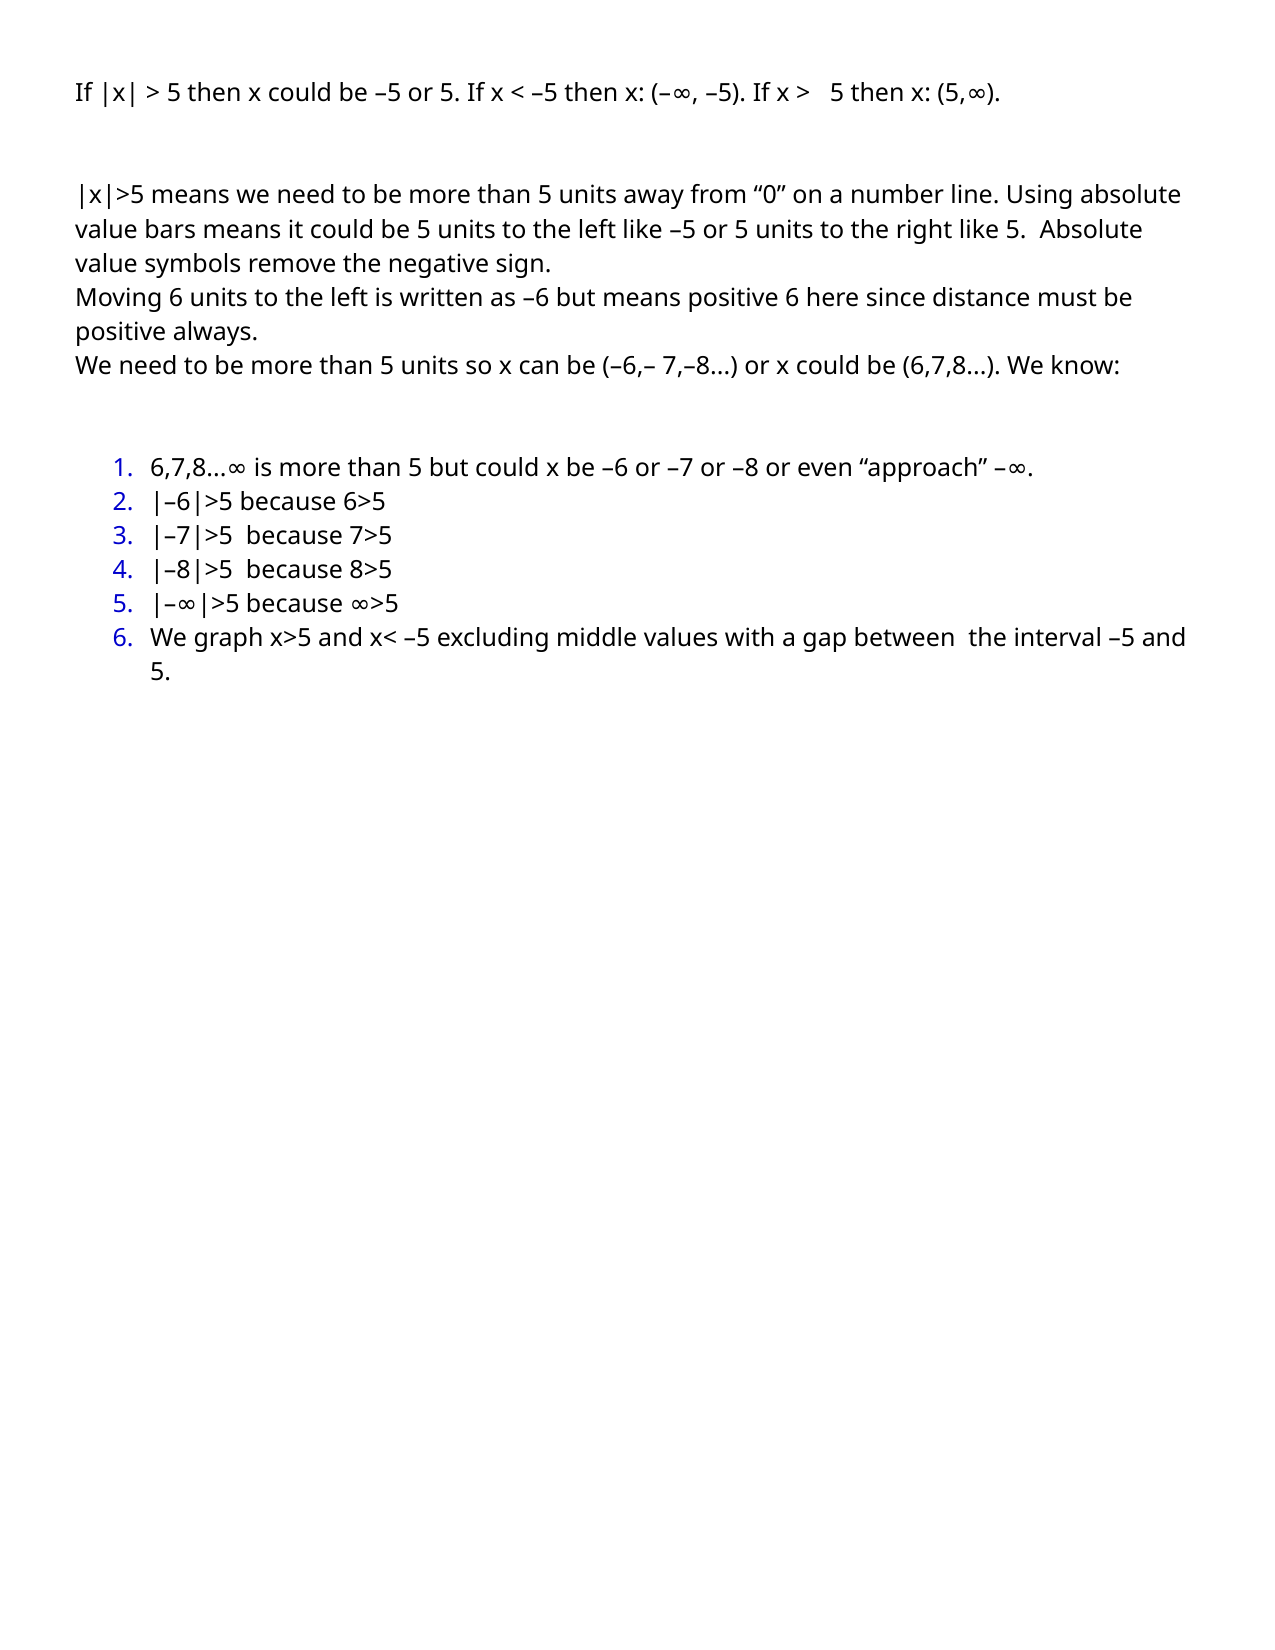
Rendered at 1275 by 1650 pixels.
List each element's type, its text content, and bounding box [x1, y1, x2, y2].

text Moving 6 units to the left is written as –6 but means positive 6 here since distance must be positive always. [75, 279, 1200, 347]
list |–7|>5 because 7>5 [112, 518, 1200, 552]
list |–∞|>5 because ∞>5 [112, 586, 1200, 620]
text |x|>5 means we need to be more than 5 units away from “0” on a number line. Using absolute value bars means it could be 5 units to the left like –5 or 5 units to the right like 5. Absolute value symbols remove the negative sign. [75, 177, 1200, 279]
list |–8|>5 because 8>5 [112, 552, 1200, 586]
list We graph x>5 and x< –5 excluding middle values with a gap between the interval –5 and 5. [112, 620, 1200, 688]
list 6,7,8...∞ is more than 5 but could x be –6 or –7 or –8 or even “approach” –∞. [112, 450, 1200, 484]
text We need to be more than 5 units so x can be (–6,– 7,–8...) or x could be (6,7,8...). We know: [75, 347, 1200, 382]
list |–6|>5 because 6>5 [112, 484, 1200, 518]
text If |x| > 5 then x could be –5 or 5. If x < –5 then x: (–∞, –5). If x > 5 then x: (5,∞). [75, 75, 1200, 109]
